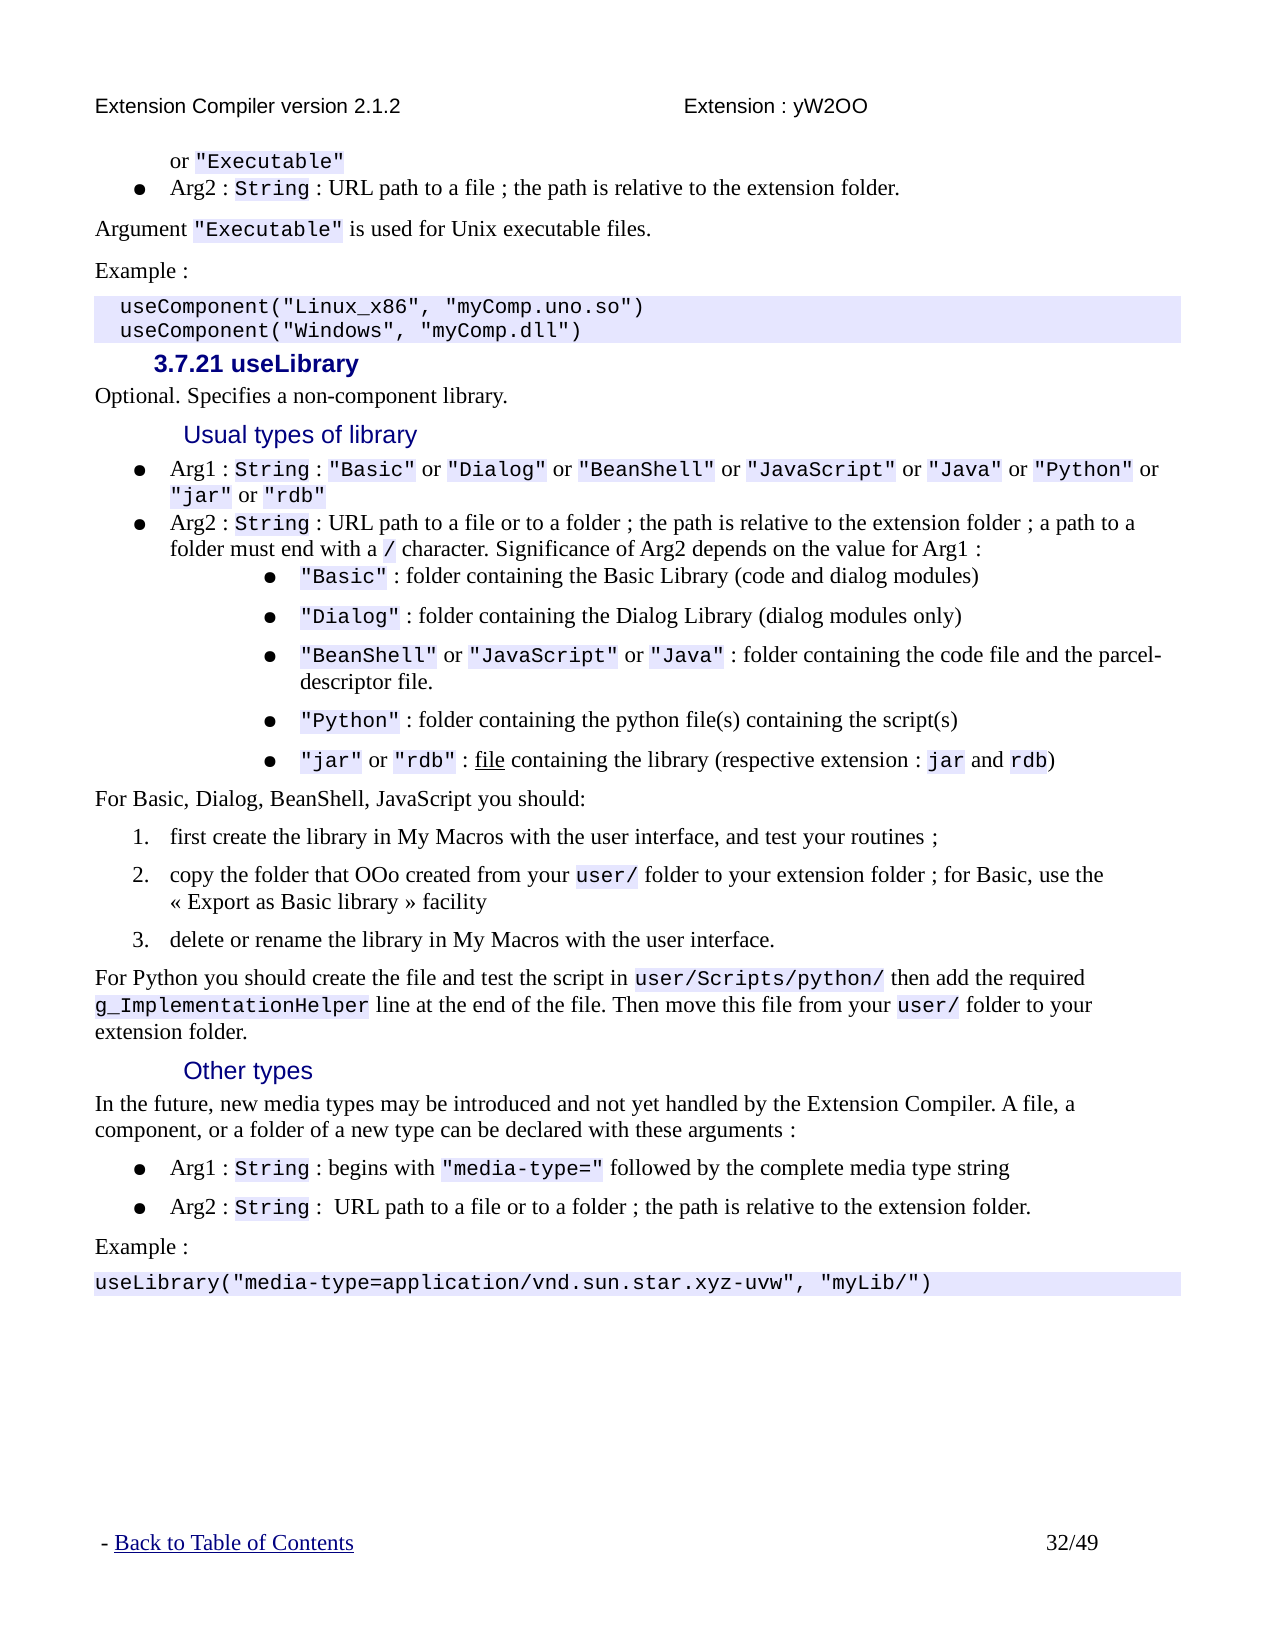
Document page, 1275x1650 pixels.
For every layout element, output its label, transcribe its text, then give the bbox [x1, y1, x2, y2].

subtitle Usual types of library [183, 421, 1181, 449]
list or "Executable" [132, 147, 1181, 174]
text useComponent("Windows", "myComp.dll") [94, 319, 1181, 343]
list "Python" : folder containing the python file(s) containing the script(s) [262, 707, 1181, 734]
list copy the folder that OOo created from your user/ folder to your extension folder ; for Basic, use the « Export as Basic library » facility [132, 862, 1181, 915]
list Arg2 : String : URL path to a file ; the path is relative to the extension folder. [132, 174, 1181, 201]
list "BeanShell" or "JavaScript" or "Java" : folder containing the code file and the parcel-descriptor file. [262, 642, 1181, 695]
text Example : [94, 1234, 1181, 1259]
subtitle Other types [183, 1057, 1181, 1085]
subtitle useLibrary [153, 349, 1181, 377]
text For Python you should create the file and test the script in user/Scripts/python/ then add the required g_ImplementationHelper line at the end of the file. Then move this file from your user/ folder to your extension folder. [94, 965, 1181, 1045]
text In the future, new media types may be introduced and not yet handled by the Extension Compiler. A file, a component, or a folder of a new type can be declared with these arguments : [94, 1091, 1181, 1142]
list "jar" or "rdb" : file containing the library (respective extension : jar and rdb) [262, 747, 1181, 774]
list "Dialog" : folder containing the Dialog Library (dialog modules only) [262, 603, 1181, 630]
list "Basic" : folder containing the Basic Library (code and dialog modules) [262, 563, 1181, 590]
list Arg1 : String : begins with "media-type=" followed by the complete media type string [132, 1155, 1181, 1182]
list Arg2 : String : URL path to a file or to a folder ; the path is relative to the extension folder. [132, 1194, 1181, 1221]
list first create the library in My Macros with the user interface, and test your routines ; [132, 824, 1181, 850]
text For Basic, Dialog, BeanShell, JavaScript you should: [94, 786, 1181, 812]
text Example : [94, 258, 1181, 283]
text Optional. Specifies a non-component library. [94, 383, 1181, 409]
text useComponent("Linux_x86", "myComp.uno.so") [94, 296, 1181, 319]
list Arg1 : String : "Basic" or "Dialog" or "BeanShell" or "JavaScript" or "Java" or "Python" or "jar" or "rdb" [132, 455, 1181, 509]
list Arg2 : String : URL path to a file or to a folder ; the path is relative to the extension folder ; a path to a folder must end with a / character. Significance of Arg2 depends on the value for Arg1 : [132, 509, 1181, 563]
text useLibrary("media-type=application/vnd.sun.star.xyz-uvw", "myLib/") [94, 1272, 1181, 1296]
text Argument "Executable" is used for Unix executable files. [94, 216, 1181, 243]
list delete or rename the library in My Macros with the user interface. [132, 927, 1181, 953]
